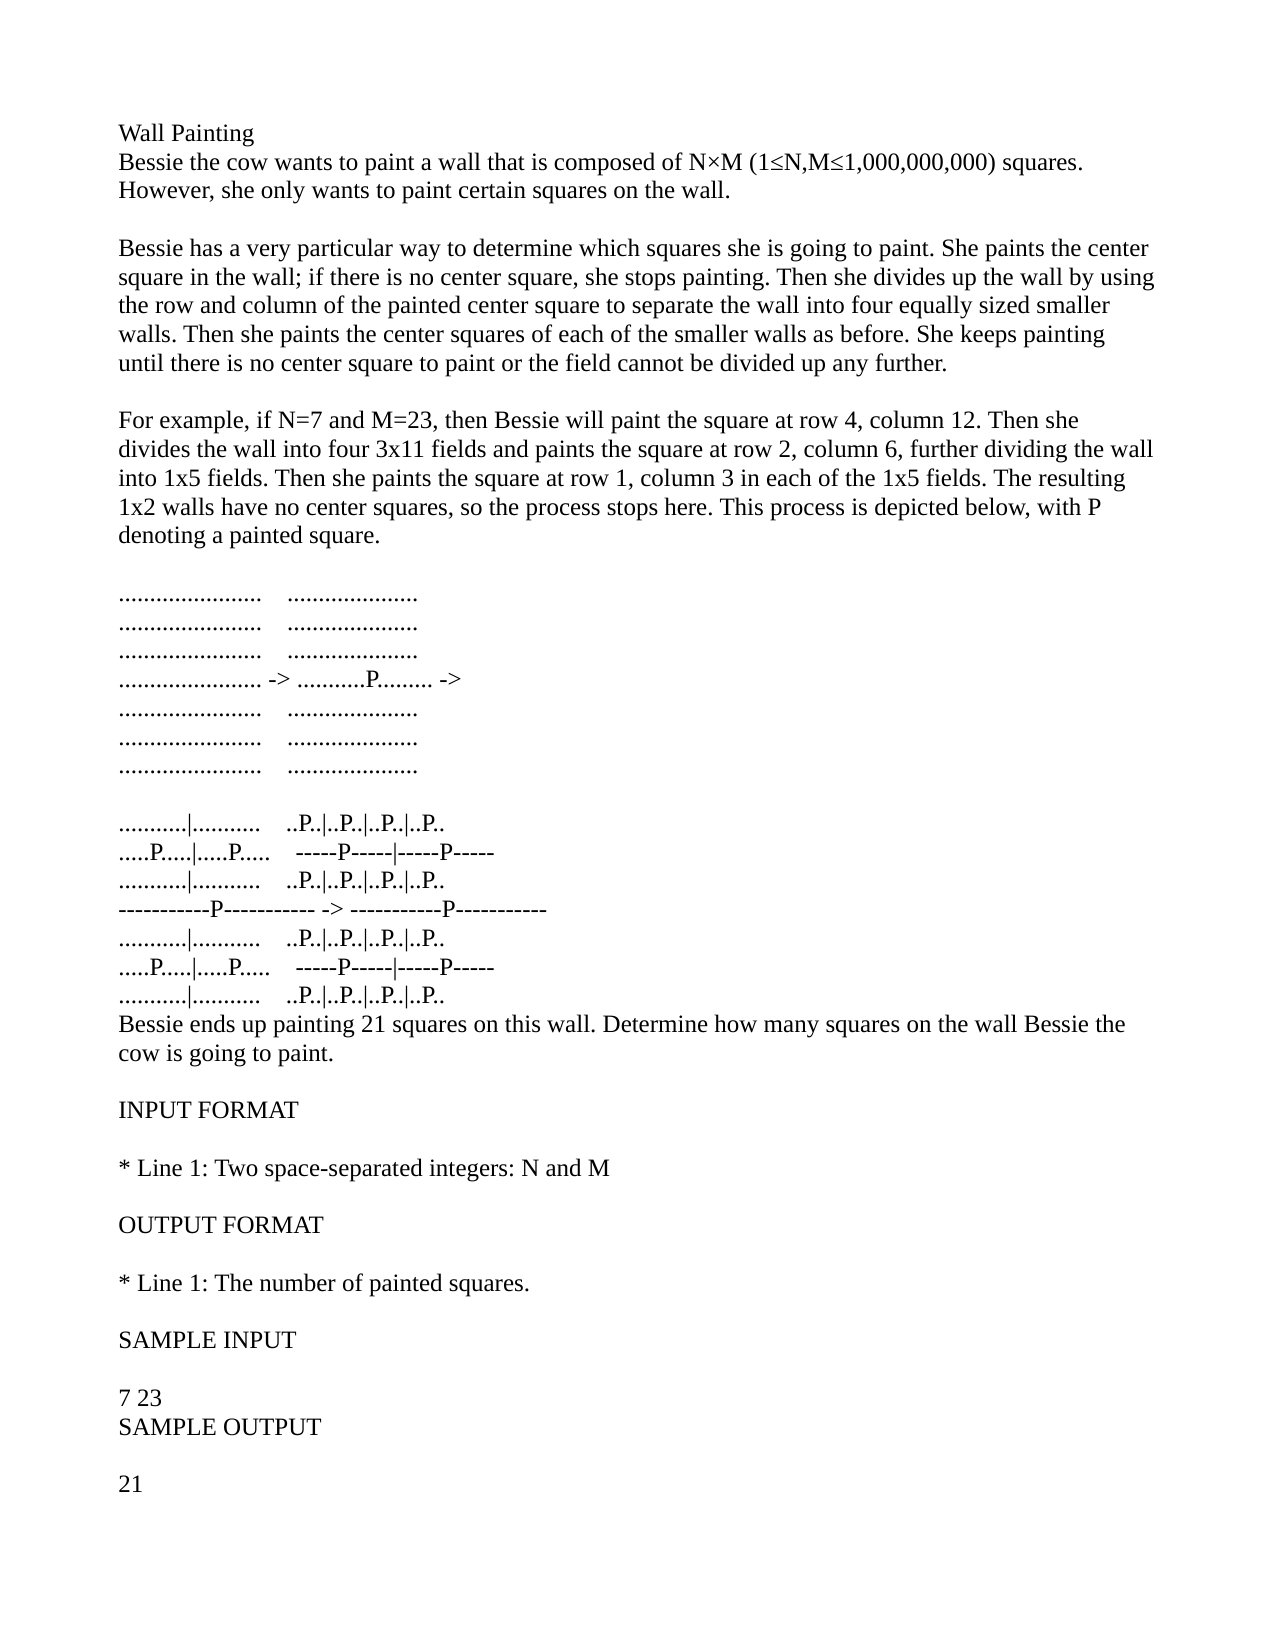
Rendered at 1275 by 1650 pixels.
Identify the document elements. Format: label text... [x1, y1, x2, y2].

text Bessie has a very particular way to determine which squares she is going to paint. She paints the center square in the wall; if there is no center square, she stops painting. Then she divides up the wall by using the row and column of the painted center square to separate the wall into four equally sized smaller walls. Then she paints the center squares of each of the smaller walls as before. She keeps painting until there is no center square to paint or the field cannot be divided up any further. [118, 233, 1157, 377]
text ...........|........... ..P..|..P..|..P..|..P.. [118, 981, 1157, 1009]
text ...........|........... ..P..|..P..|..P..|..P.. [118, 866, 1157, 894]
text SAMPLE INPUT [118, 1326, 1157, 1354]
text For example, if N=7 and M=23, then Bessie will paint the square at row 4, column 12. Then she divides the wall into four 3x11 fields and paints the square at row 2, column 6, further dividing the wall into 1x5 fields. Then she paints the square at row 1, column 3 in each of the 1x5 fields. The resulting 1x2 walls have no center squares, so the process stops here. This process is depicted below, with P denoting a painted square. [118, 406, 1157, 549]
text ....................... ..................... [118, 607, 1157, 636]
text Wall Painting [118, 118, 1157, 147]
text SAMPLE OUTPUT [118, 1412, 1157, 1441]
text ...........|........... ..P..|..P..|..P..|..P.. [118, 808, 1157, 837]
text INPUT FORMAT [118, 1096, 1157, 1124]
text * Line 1: The number of painted squares. [118, 1268, 1157, 1297]
text ....................... ..................... [118, 636, 1157, 664]
text ....................... ..................... [118, 693, 1157, 722]
text * Line 1: Two space-separated integers: N and M [118, 1153, 1157, 1182]
text ....................... ..................... [118, 578, 1157, 607]
text 21 [118, 1469, 1157, 1498]
text OUTPUT FORMAT [118, 1211, 1157, 1239]
text 7 23 [118, 1383, 1157, 1412]
text -----------P----------- -> -----------P----------- [118, 894, 1157, 923]
text Bessie the cow wants to paint a wall that is composed of N×M (1≤N,M≤1,000,000,000) squares. However, she only wants to paint certain squares on the wall. [118, 147, 1157, 204]
text .....P.....|.....P..... -----P-----|-----P----- [118, 837, 1157, 866]
text ...........|........... ..P..|..P..|..P..|..P.. [118, 923, 1157, 952]
text ....................... ..................... [118, 722, 1157, 751]
text ....................... -> ...........P......... -> [118, 664, 1157, 693]
text .....P.....|.....P..... -----P-----|-----P----- [118, 952, 1157, 981]
text Bessie ends up painting 21 squares on this wall. Determine how many squares on the wall Bessie the cow is going to paint. [118, 1009, 1157, 1067]
text ....................... ..................... [118, 751, 1157, 779]
